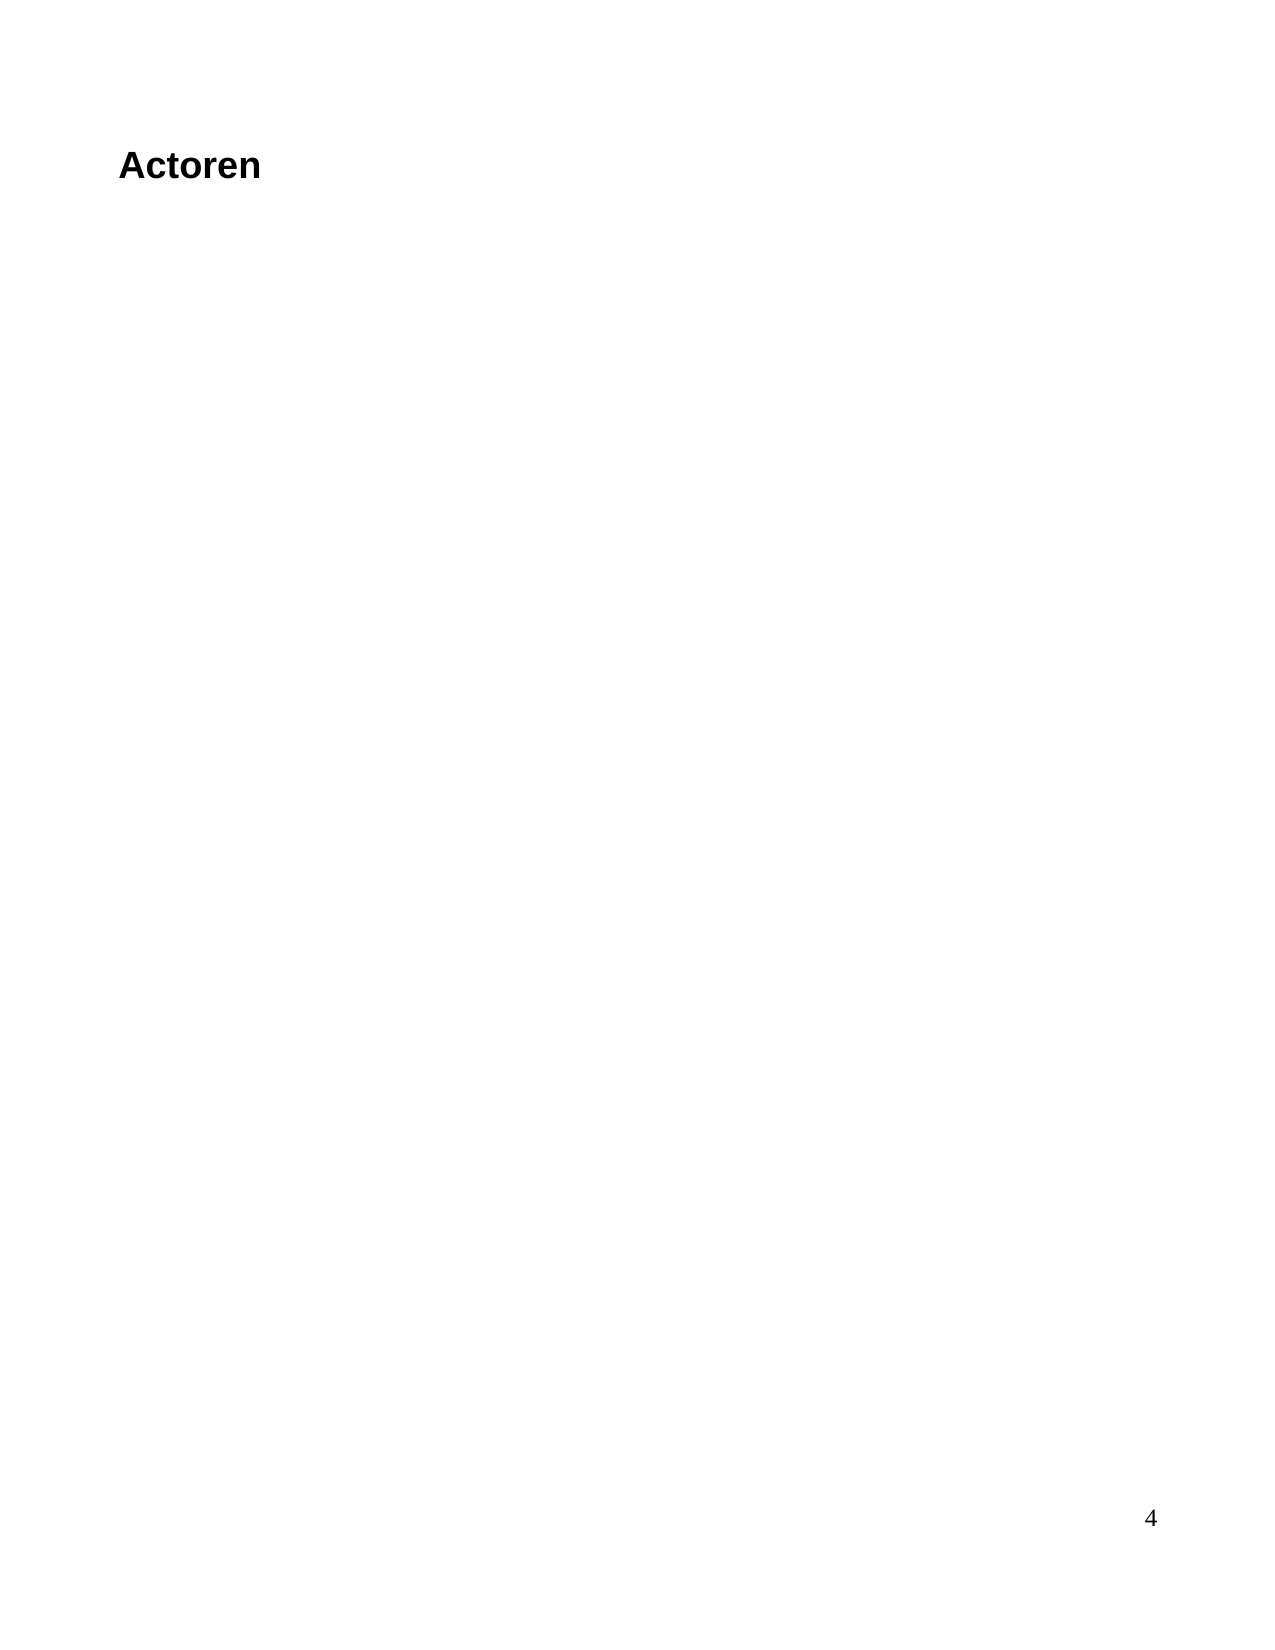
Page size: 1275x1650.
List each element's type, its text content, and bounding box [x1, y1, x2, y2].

subtitle Actoren [118, 143, 1157, 187]
